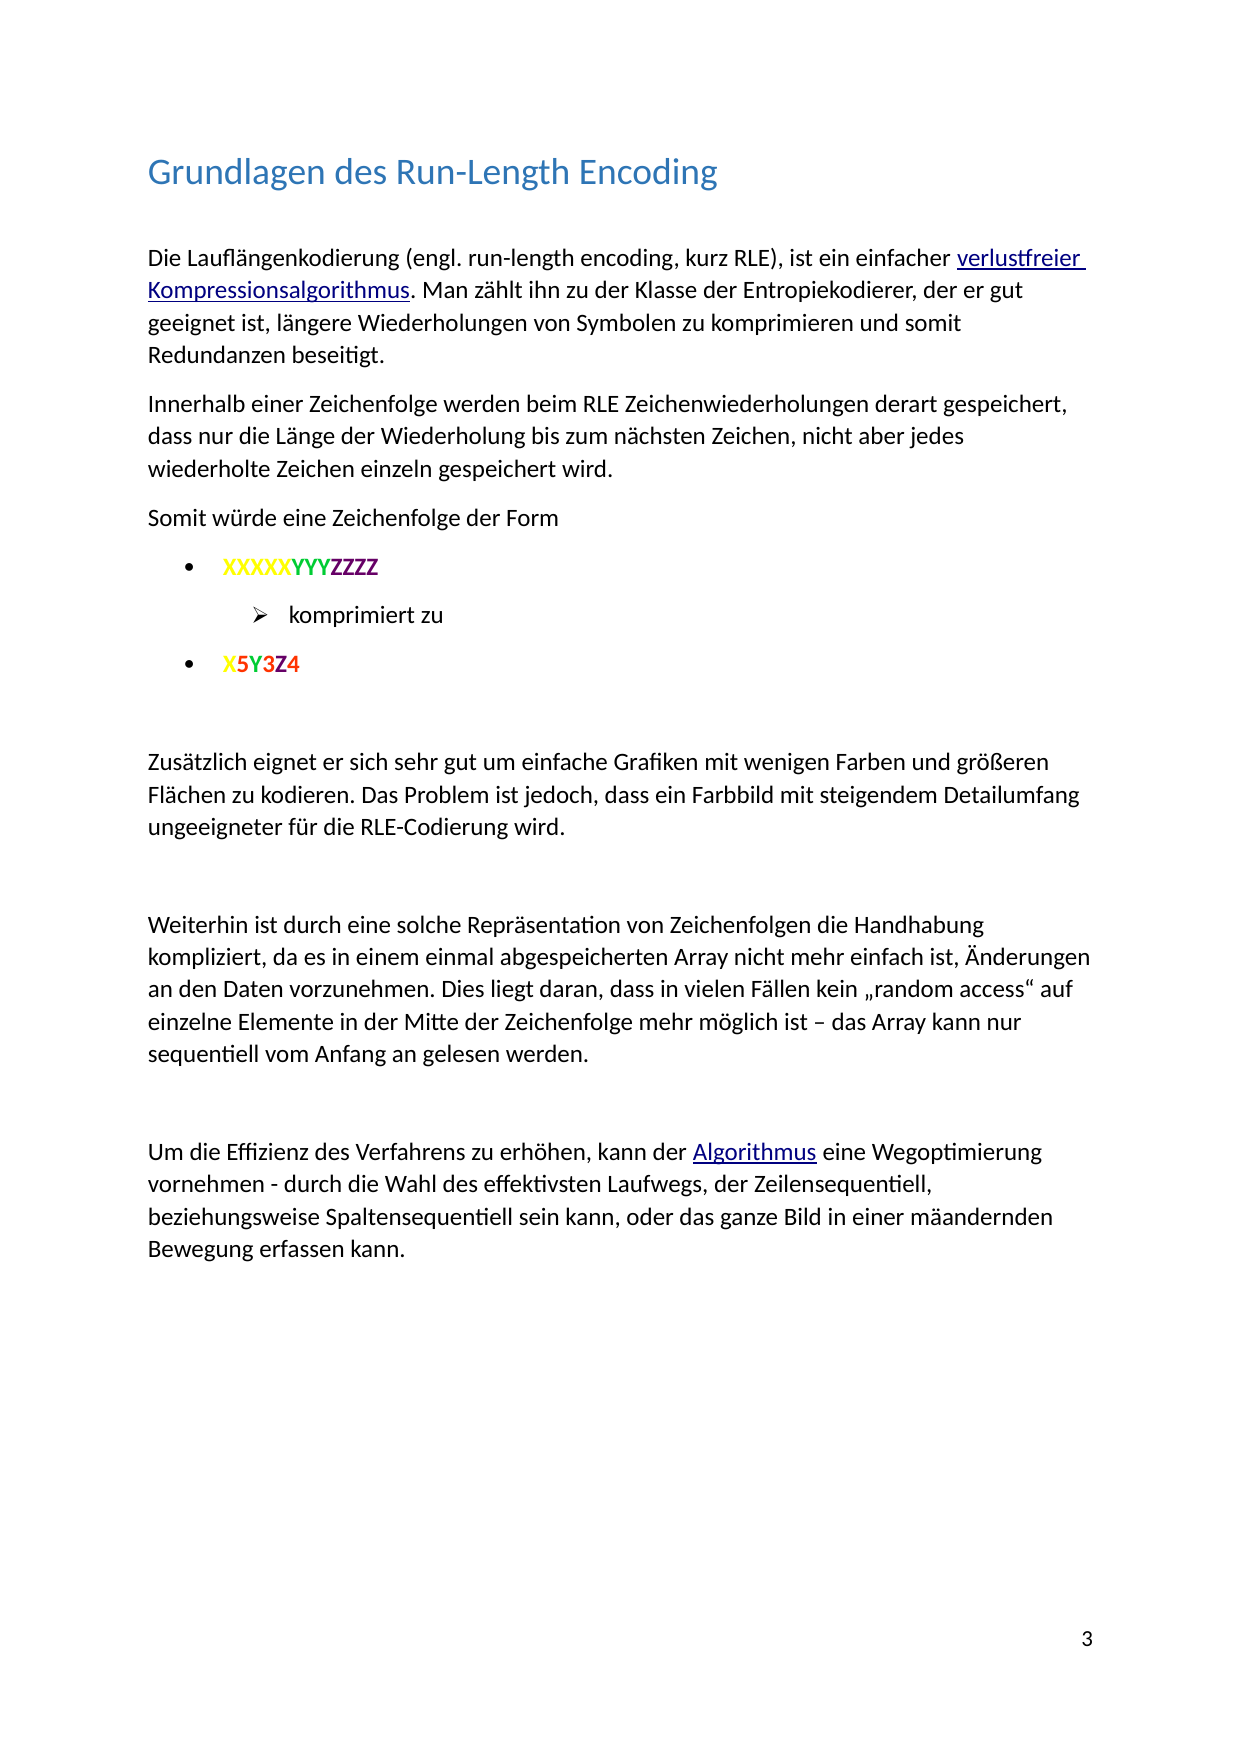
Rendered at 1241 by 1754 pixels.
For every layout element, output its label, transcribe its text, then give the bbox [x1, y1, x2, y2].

text Die Lauflängenkodierung (engl. run-length encoding, kurz RLE), ist ein einfacher verlustfreier Kompressionsalgorithmus. Man zählt ihn zu der Klasse der Entropiekodierer, der er gut geeignet ist, längere Wiederholungen von Symbolen zu komprimieren und somit Redundanzen beseitigt. [148, 242, 1093, 370]
list XXXXXYYYZZZZ [185, 551, 1093, 581]
text Weiterhin ist durch eine solche Repräsentation von Zeichenfolgen die Handhabung kompliziert, da es in einem einmal abgespeicherten Array nicht mehr einfach ist, Änderungen an den Daten vorzunehmen. Dies liegt daran, dass in vielen Fällen kein „random access“ auf einzelne Elemente in der Mitte der Zeichenfolge mehr möglich ist – das Array kann nur sequentiell vom Anfang an gelesen werden. [148, 909, 1093, 1069]
text Zusätzlich eignet er sich sehr gut um einfache Grafiken mit wenigen Farben und größeren Flächen zu kodieren. Das Problem ist jedoch, dass ein Farbbild mit steigendem Detailumfang ungeeigneter für die RLE-Codierung wird. [148, 747, 1093, 842]
text Innerhalb einer Zeichenfolge werden beim RLE Zeichenwiederholungen derart gespeichert, dass nur die Länge der Wiederholung bis zum nächsten Zeichen, nicht aber jedes wiederholte Zeichen einzeln gespeichert wird. [148, 388, 1093, 483]
list komprimiert zu [251, 600, 1093, 630]
list X5Y3Z4 [185, 649, 1093, 679]
text Um die Effizienz des Verfahrens zu erhöhen, kann der Algorithmus eine Wegoptimierung vornehmen - durch die Wahl des effektivsten Laufwegs, der Zeilensequentiell, beziehungsweise Spaltensequentiell sein kann, oder das ganze Bild in einer mäandernden Bewegung erfassen kann. [148, 1136, 1093, 1263]
text Somit würde eine Zeichenfolge der Form [148, 502, 1093, 532]
subtitle Grundlagen des Run-Length Encoding [148, 148, 1093, 193]
